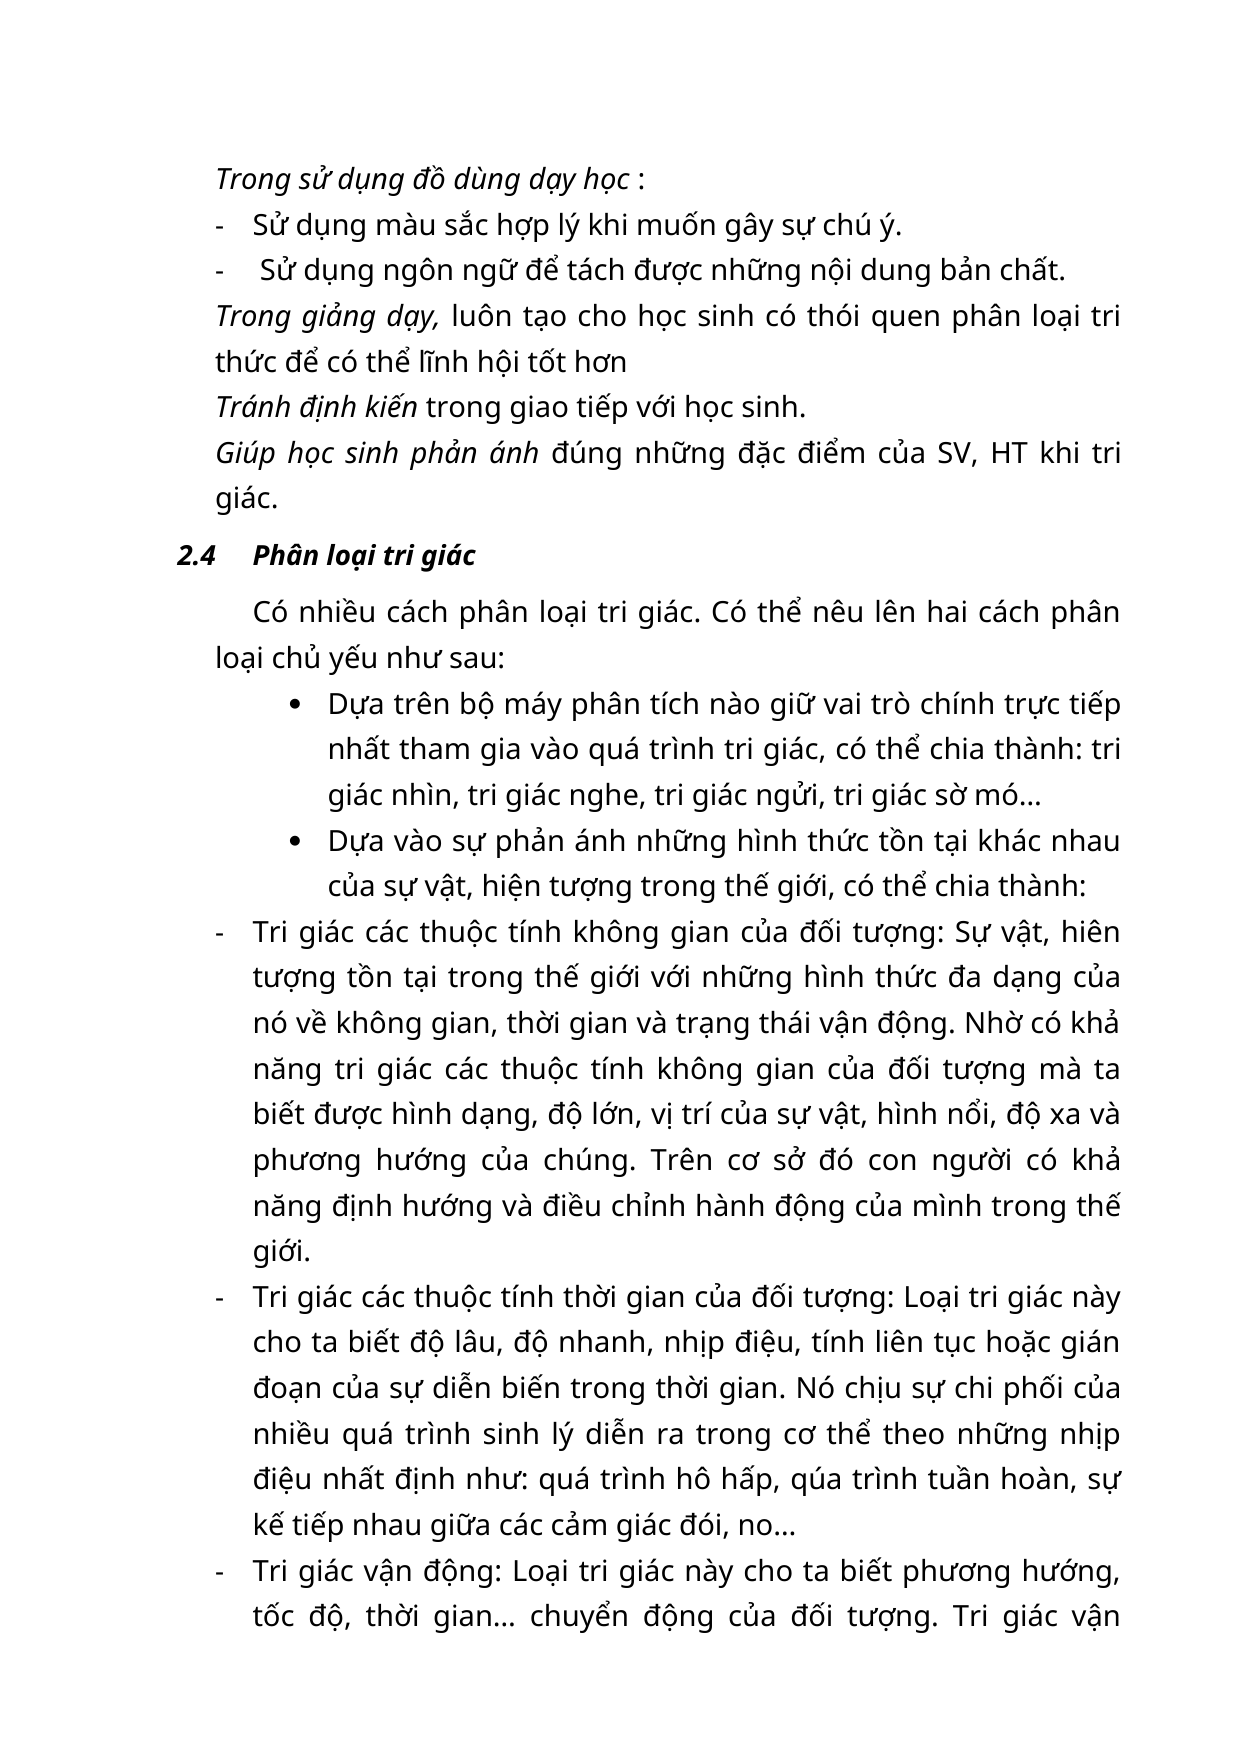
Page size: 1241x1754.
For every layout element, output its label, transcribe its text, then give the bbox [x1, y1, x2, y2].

list Dựa vào sự phản ánh những hình thức tồn tại khác nhau của sự vật, hiện tượng trong thế giới, có thể chia thành: [290, 820, 1122, 905]
list Dựa trên bộ máy phân tích nào giữ vai trò chính trực tiếp nhất tham gia vào quá trình tri giác, có thể chia thành: tri giác nhìn, tri giác nghe, tri giác ngửi, tri giác sờ mó… [290, 683, 1122, 814]
text Giúp học sinh phản ánh đúng những đặc điểm của SV, HT khi tri giác. [215, 432, 1122, 517]
subtitle Phân loại tri giác [177, 536, 1122, 574]
text Trong giảng dạy, luôn tạo cho học sinh có thói quen phân loại tri thức để có thể lĩnh hội tốt hơn [215, 295, 1122, 381]
list Tri giác các thuộc tính thời gian của đối tượng: Loại tri giác này cho ta biết độ lâu, độ nhanh, nhịp điệu, tính liên tục hoặc gián đoạn của sự diễn biến trong thời gian. Nó chịu sự chi phối của nhiều quá trình sinh lý diễn ra trong cơ thể theo những nhịp điệu nhất định như: quá trình hô hấp, qúa trình tuần hoàn, sự kế tiếp nhau giữa các cảm giác đói, no… [215, 1276, 1122, 1544]
list Sử dụng màu sắc hợp lý khi muốn gây sự chú ý. [215, 204, 1122, 244]
text Có nhiều cách phân loại tri giác. Có thể nêu lên hai cách phân loại chủ yếu như sau: [215, 592, 1122, 677]
text Trong sử dụng đồ dùng dạy học : [215, 158, 1122, 198]
list Tri giác các thuộc tính không gian của đối tượng: Sự vật, hiên tượng tồn tại trong thế giới với những hình thức đa dạng của nó về không gian, thời gian và trạng thái vận động. Nhờ có khả năng tri giác các thuộc tính không gian của đối tượng mà ta biết được hình dạng, độ lớn, vị trí của sự vật, hình nổi, độ xa và phương hướng của chúng. Trên cơ sở đó con người có khả năng định hướng và điều chỉnh hành động của mình trong thế giới. [215, 911, 1122, 1270]
list Sử dụng ngôn ngữ để tách được những nội dung bản chất. [215, 250, 1122, 289]
list Tri giác vận động: Loại tri giác này cho ta biết phương hướng, tốc độ, thời gian… chuyển động của đối tượng. Tri giác vận [215, 1550, 1122, 1635]
text Tránh định kiến trong giao tiếp với học sinh. [215, 387, 1122, 426]
